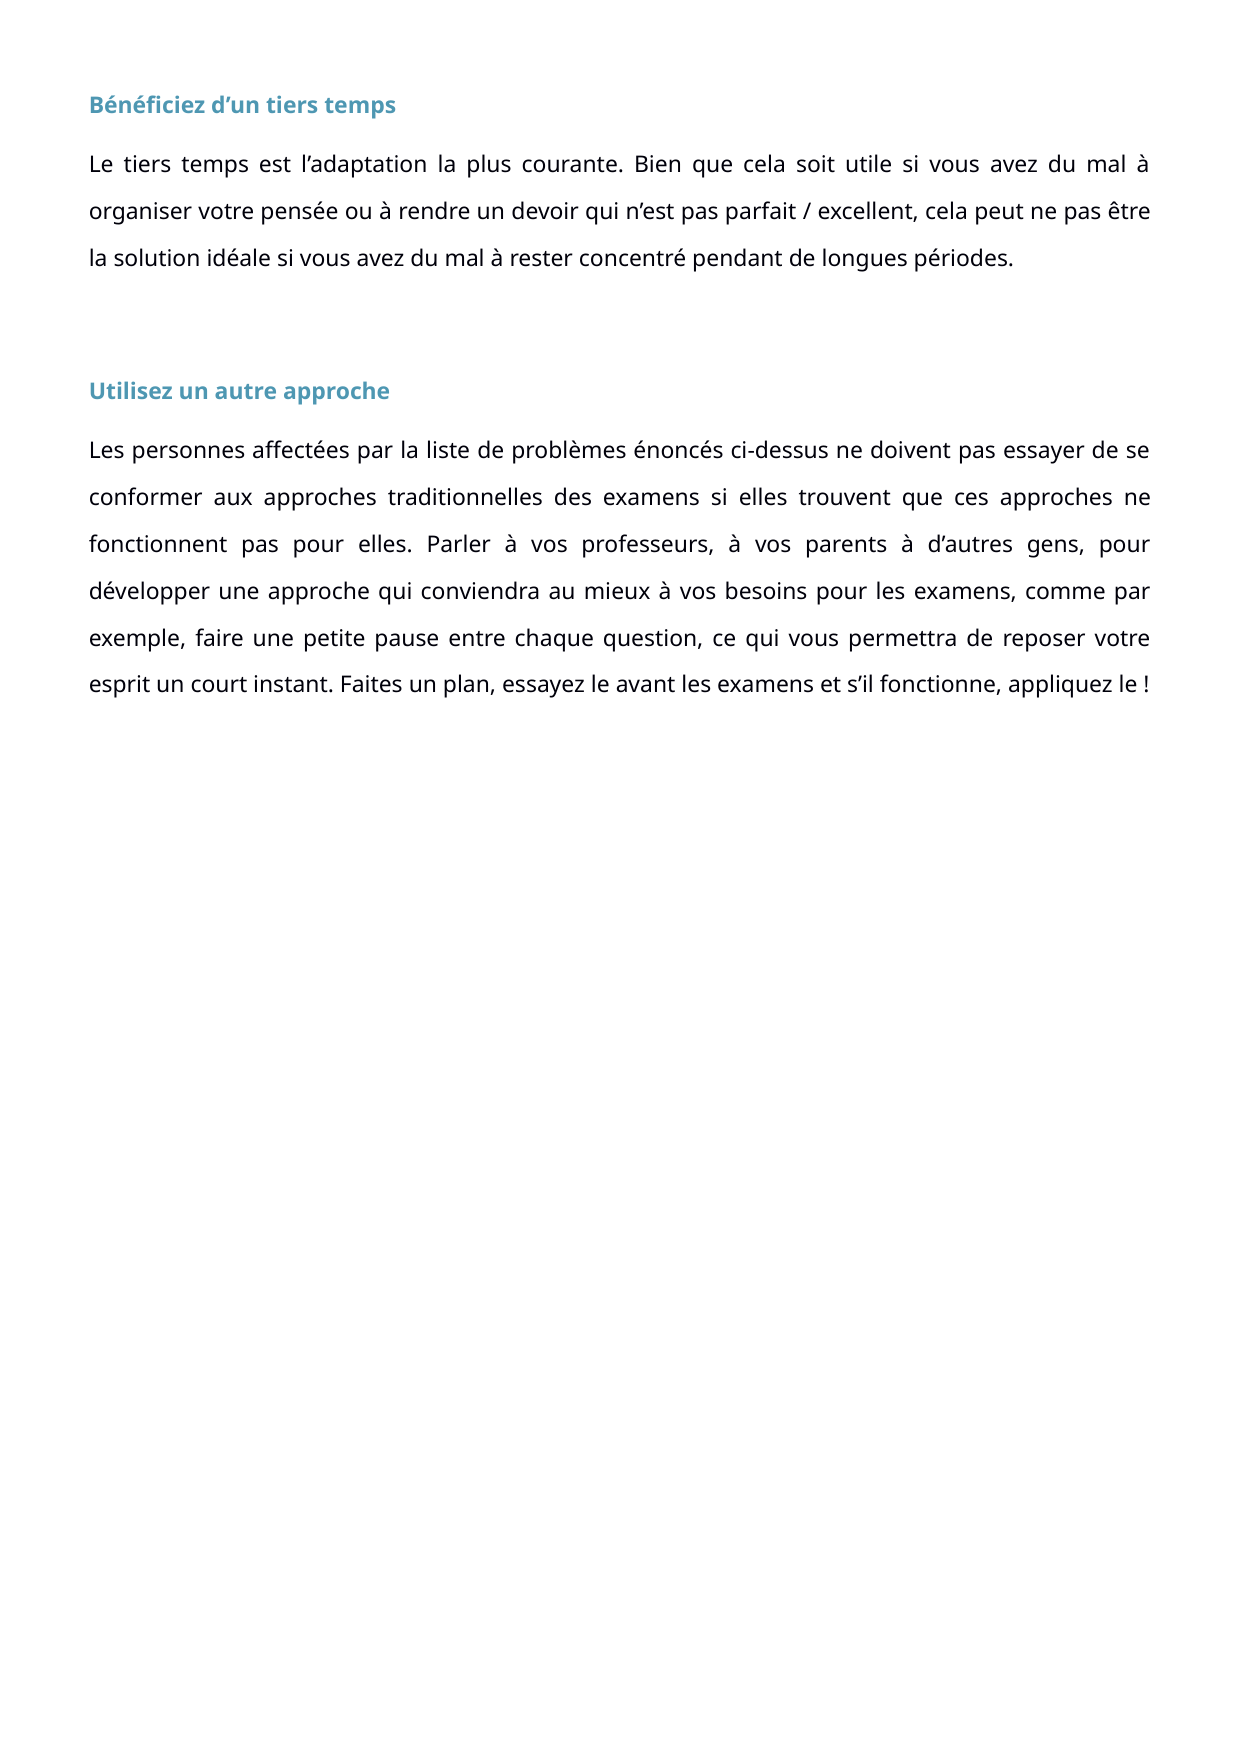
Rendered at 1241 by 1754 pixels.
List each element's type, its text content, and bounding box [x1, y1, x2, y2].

subtitle Bénéficiez d’un tiers temps [88, 88, 1152, 120]
text Les personnes affectées par la liste de problèmes énoncés ci-dessus ne doivent pas essayer de se conformer aux approches traditionnelles des examens si elles trouvent que ces approches ne fonctionnent pas pour elles. Parler à vos professeurs, à vos parents à d’autres gens, pour développer une approche qui conviendra au mieux à vos besoins pour les examens, comme par exemple, faire une petite pause entre chaque question, ce qui vous permettra de reposer votre esprit un court instant. Faites un plan, essayez le avant les examens et s’il fonctionne, appliquez le ! [88, 434, 1152, 699]
subtitle Utilisez un autre approche [88, 375, 1152, 406]
text Le tiers temps est l’adaptation la plus courante. Bien que cela soit utile si vous avez du mal à organiser votre pensée ou à rendre un devoir qui n’est pas parfait / excellent, cela peut ne pas être la solution idéale si vous avez du mal à rester concentré pendant de longues périodes. [88, 148, 1152, 273]
